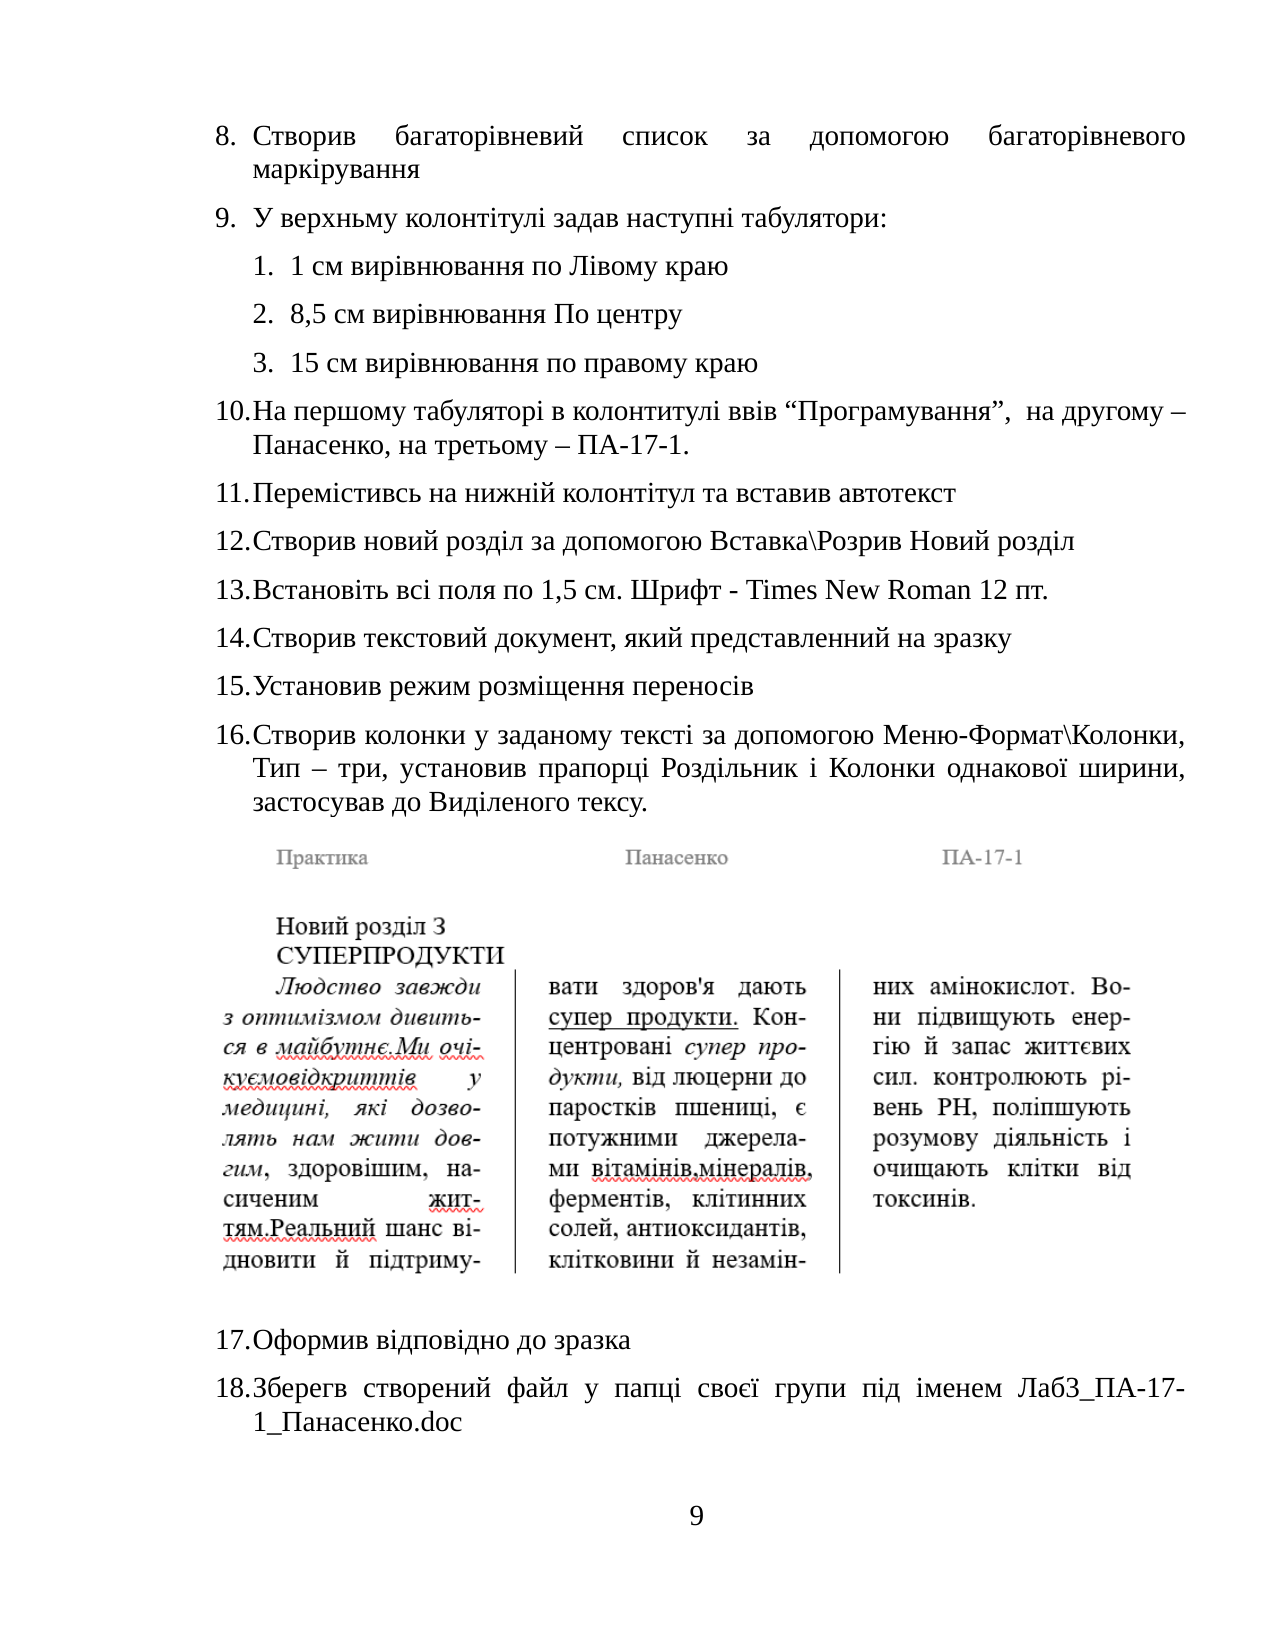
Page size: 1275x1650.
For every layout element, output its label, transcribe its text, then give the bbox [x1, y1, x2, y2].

list Створив текстовий документ, який представленний на зразку [215, 620, 1186, 654]
list Встановіть всі поля по 1,5 см. Шрифт - Times New Roman 12 пт. [215, 572, 1186, 605]
list Перемістивсь на нижній колонтітул та вставив автотекст [215, 475, 1186, 509]
list Оформив відповідно до зразка [215, 832, 1186, 1356]
list Створив багаторівневий список за допомогою багаторівневого маркірування [215, 118, 1186, 185]
list Зберегв створений файл у папці своєї групи під іменем Лаб3_ПА-17-1_Панасенко.doc [215, 1370, 1186, 1437]
list Установив режим розміщення переносів [215, 668, 1186, 702]
list 8,5 см вирівнювання По центру [252, 297, 1186, 330]
picture [196, 817, 1168, 1322]
list Створив колонки у заданому тексті за допомогою Меню-Формат\Колонки, Тип – три, установив прапорці Роздільник і Колонки однакової ширини, застосував до Виділеного тексу. [215, 717, 1186, 817]
list У верхньму колонтітулі задав наступні табулятори: [215, 200, 1186, 233]
list На першому табуляторі в колонтитулі ввів “Програмування”, на другому – Панасенко, на третьому – ПА-17-1. [215, 393, 1186, 460]
list 15 см вирівнювання по правому краю [252, 345, 1186, 378]
list Створив новий розділ за допомогою Вставка\Розрив Новий розділ [215, 523, 1186, 557]
list 1 см вирівнювання по Лівому краю [252, 248, 1186, 282]
